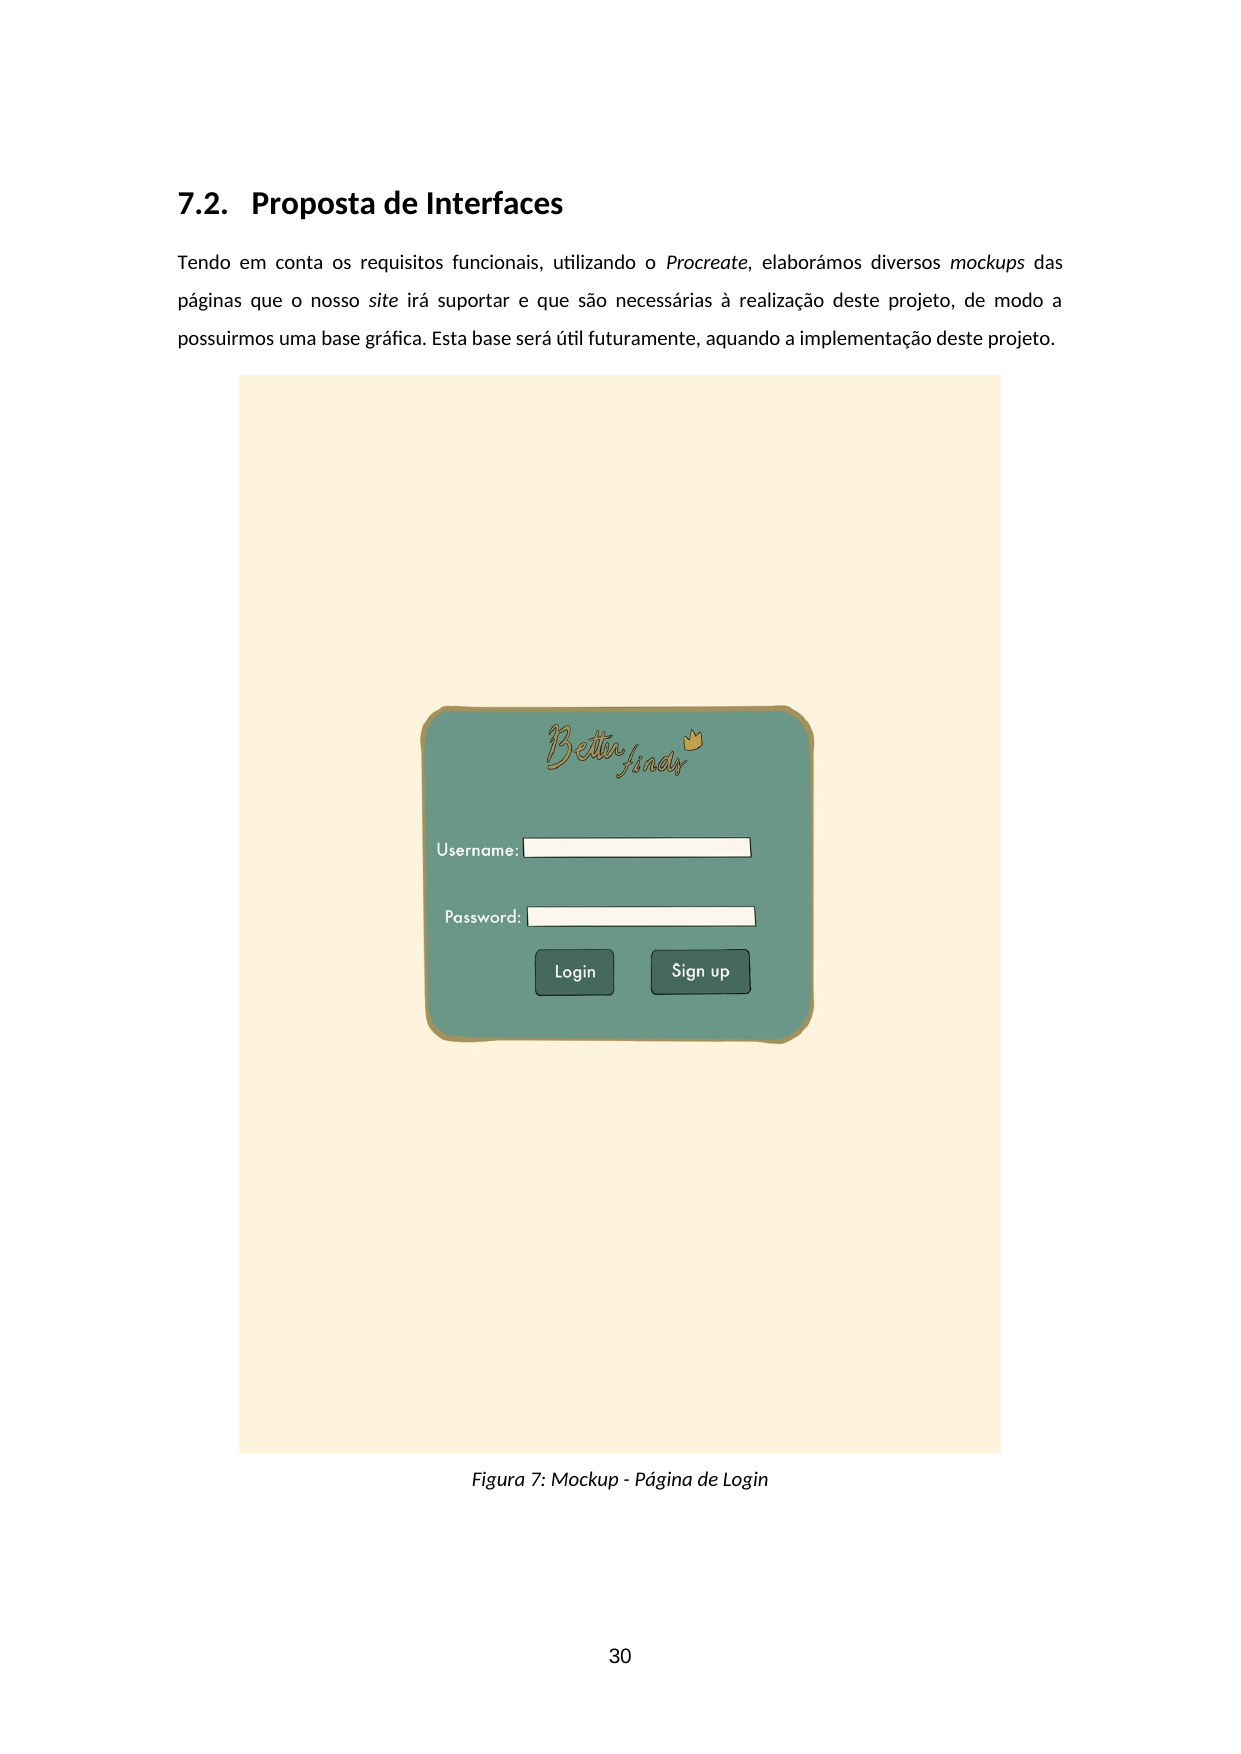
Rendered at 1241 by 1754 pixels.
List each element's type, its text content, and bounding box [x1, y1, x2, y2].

picture [239, 375, 1002, 1454]
text Figura 7: Mockup - Página de Login [177, 376, 1063, 1491]
text Tendo em conta os requisitos funcionais, utilizando o Procreate, elaborámos diversos mockups das páginas que o nosso site irá suportar e que são necessárias à realização deste projeto, de modo a possuirmos uma base gráfica. Esta base será útil futuramente, aquando a implementação deste projeto. [177, 249, 1063, 351]
subtitle Proposta de Interfaces [177, 182, 1063, 222]
